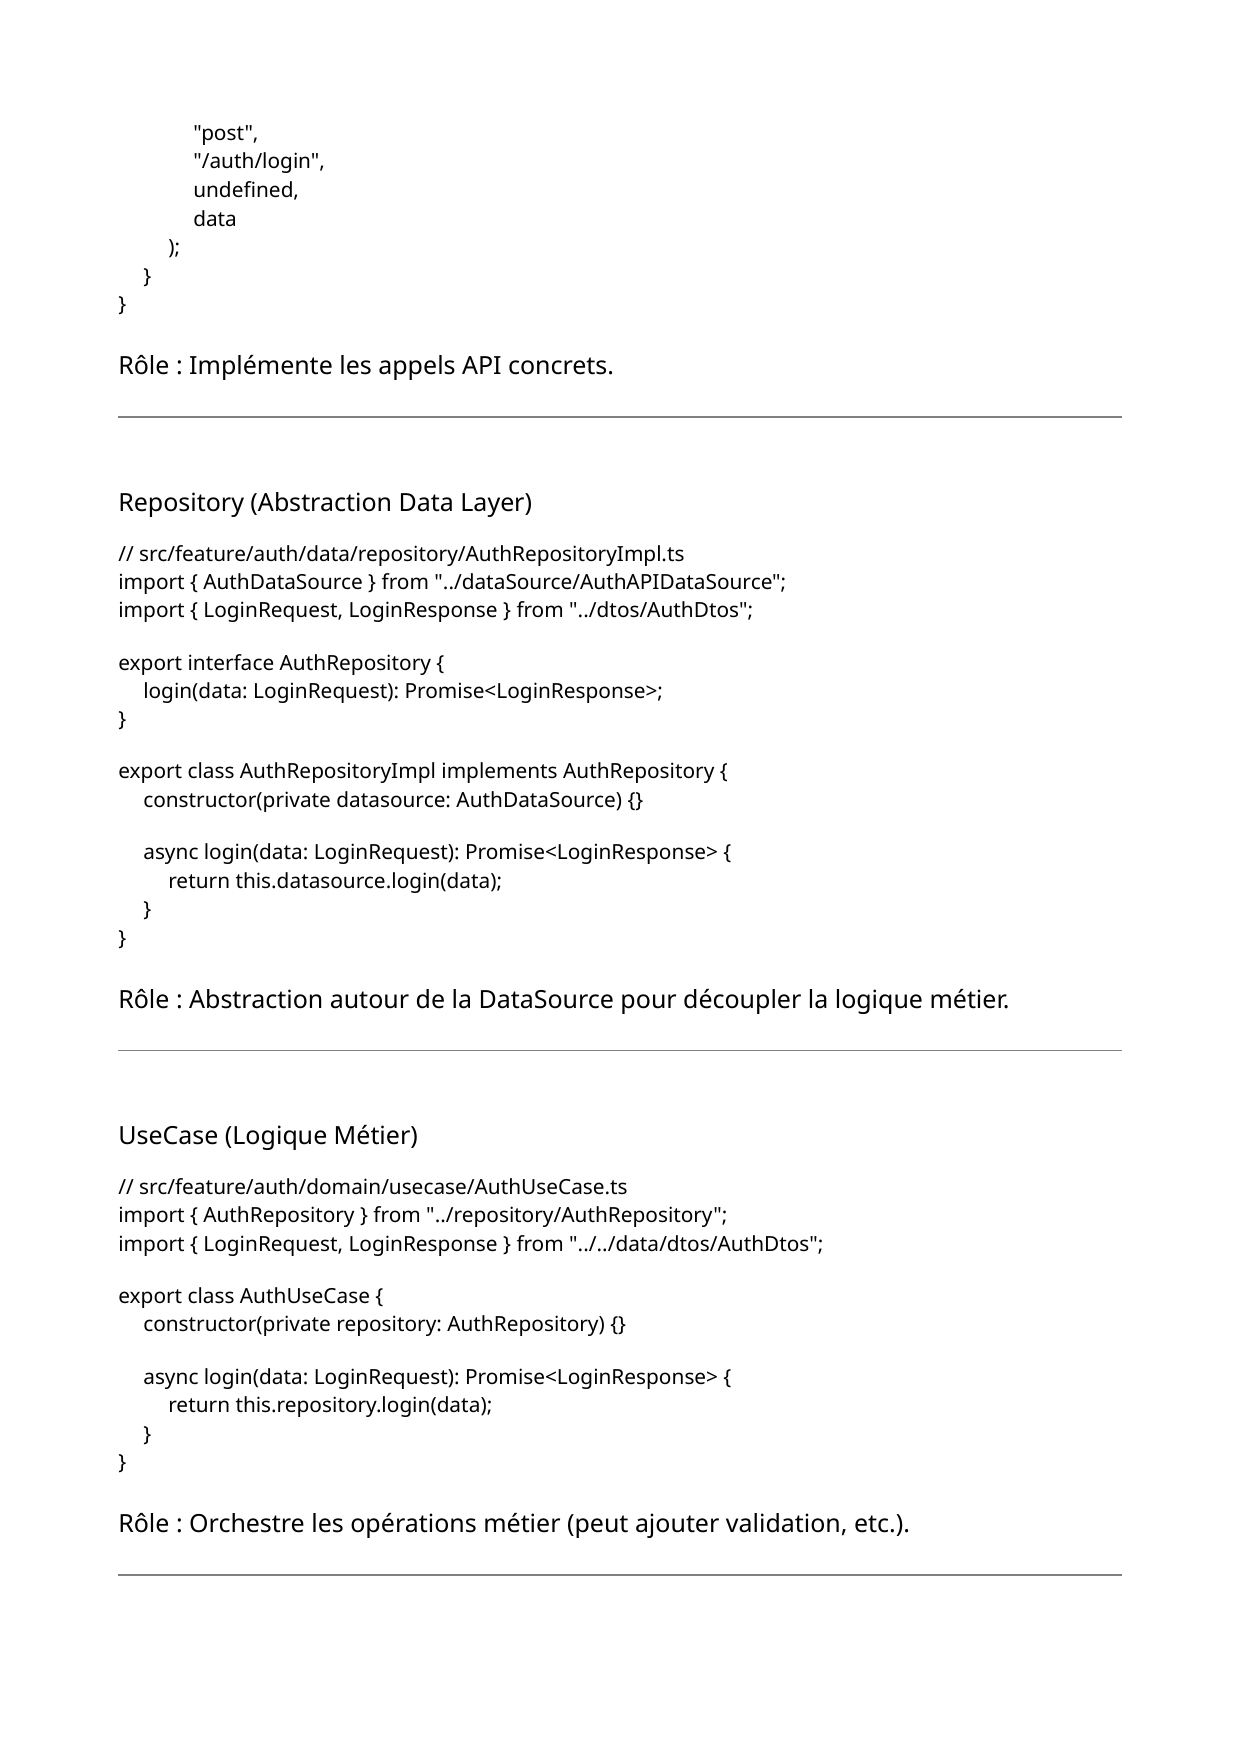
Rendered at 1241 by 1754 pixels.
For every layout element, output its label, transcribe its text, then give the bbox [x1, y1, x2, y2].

text export interface AuthRepository { [118, 648, 1122, 676]
text constructor(private repository: AuthRepository) {} [118, 1309, 1122, 1338]
text import { LoginRequest, LoginResponse } from "../dtos/AuthDtos"; [118, 596, 1122, 624]
text undefined, [118, 175, 1122, 204]
text } [118, 894, 1122, 923]
text export class AuthRepositoryImpl implements AuthRepository { [118, 757, 1122, 785]
text } [118, 923, 1122, 951]
text Rôle : Abstraction autour de la DataSource pour découpler la logique métier. [118, 972, 1122, 1015]
text Rôle : Implémente les appels API concrets. [118, 338, 1122, 382]
text } [118, 704, 1122, 733]
text async login(data: LoginRequest): Promise<LoginResponse> { [118, 837, 1122, 866]
text export class AuthUseCase { [118, 1281, 1122, 1309]
text constructor(private datasource: AuthDataSource) {} [118, 785, 1122, 814]
text data [118, 204, 1122, 232]
text import { AuthRepository } from "../repository/AuthRepository"; [118, 1201, 1122, 1229]
text } [118, 289, 1122, 318]
text Rôle : Orchestre les opérations métier (peut ajouter validation, etc.). [118, 1496, 1122, 1540]
text async login(data: LoginRequest): Promise<LoginResponse> { [118, 1362, 1122, 1390]
text ); [118, 232, 1122, 261]
text } [118, 261, 1122, 289]
text "post", [118, 118, 1122, 147]
text import { AuthDataSource } from "../dataSource/AuthAPIDataSource"; [118, 567, 1122, 596]
text import { LoginRequest, LoginResponse } from "../../data/dtos/AuthDtos"; [118, 1229, 1122, 1257]
text "/auth/login", [118, 147, 1122, 175]
text return this.repository.login(data); [118, 1390, 1122, 1419]
text } [118, 1419, 1122, 1447]
subtitle UseCase (Logique Métier) [118, 1108, 1122, 1152]
text // src/feature/auth/domain/usecase/AuthUseCase.ts [118, 1172, 1122, 1201]
text // src/feature/auth/data/repository/AuthRepositoryImpl.ts [118, 539, 1122, 567]
text return this.datasource.login(data); [118, 866, 1122, 894]
text } [118, 1447, 1122, 1476]
subtitle Repository (Abstraction Data Layer) [118, 474, 1122, 518]
text login(data: LoginRequest): Promise<LoginResponse>; [118, 676, 1122, 704]
